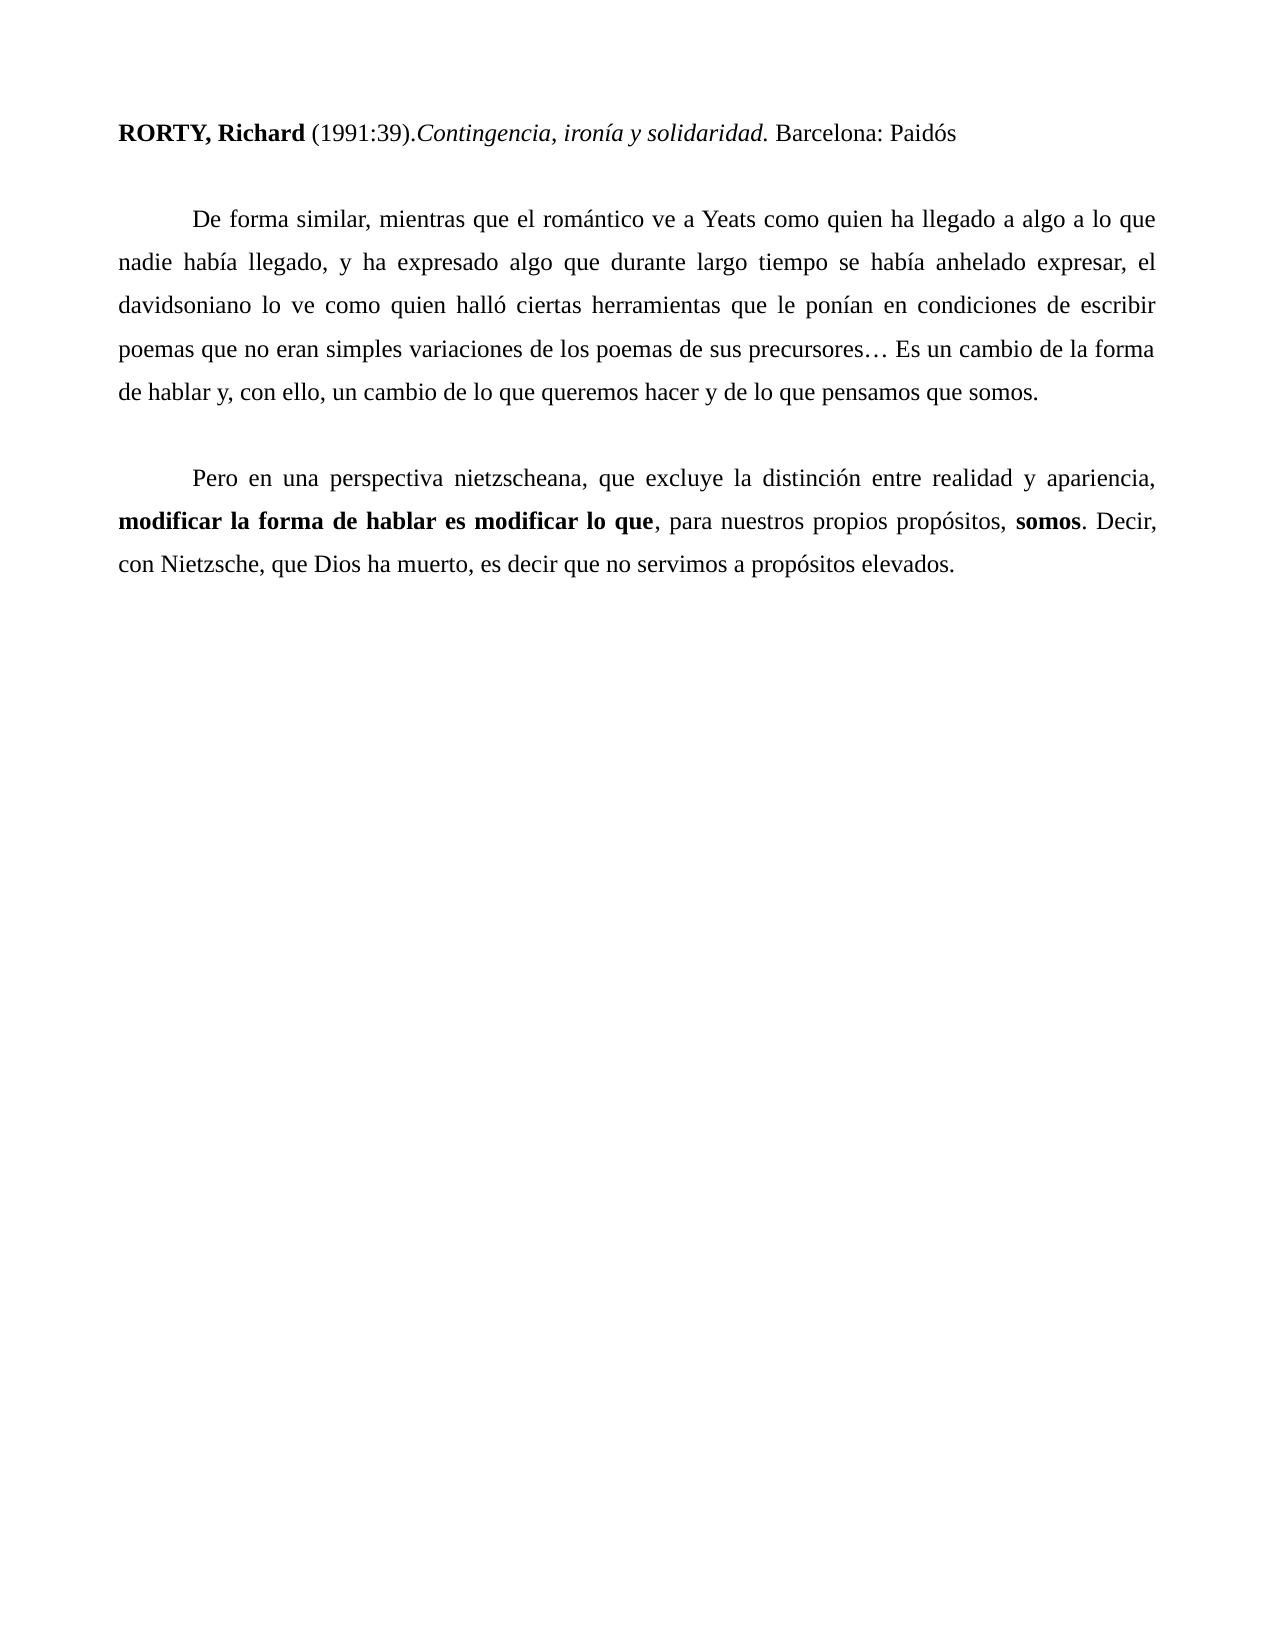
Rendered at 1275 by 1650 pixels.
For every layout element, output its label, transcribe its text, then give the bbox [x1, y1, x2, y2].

text RORTY, Richard (1991:39).Contingencia, ironía y solidaridad. Barcelona: Paidós [118, 118, 1157, 147]
text De forma similar, mientras que el romántico ve a Yeats como quien ha llegado a algo a lo que nadie había llegado, y ha expresado algo que durante largo tiempo se había anhelado expresar, el davidsoniano lo ve como quien halló ciertas herramientas que le ponían en condiciones de escribir poemas que no eran simples variaciones de los poemas de sus precursores… Es un cambio de la forma de hablar y, con ello, un cambio de lo que queremos hacer y de lo que pensamos que somos. [118, 204, 1157, 406]
text Pero en una perspectiva nietzscheana, que excluye la distinción entre realidad y apariencia, modificar la forma de hablar es modificar lo que, para nuestros propios propósitos, somos. Decir, con Nietzsche, que Dios ha muerto, es decir que no servimos a propósitos elevados. [118, 463, 1157, 578]
